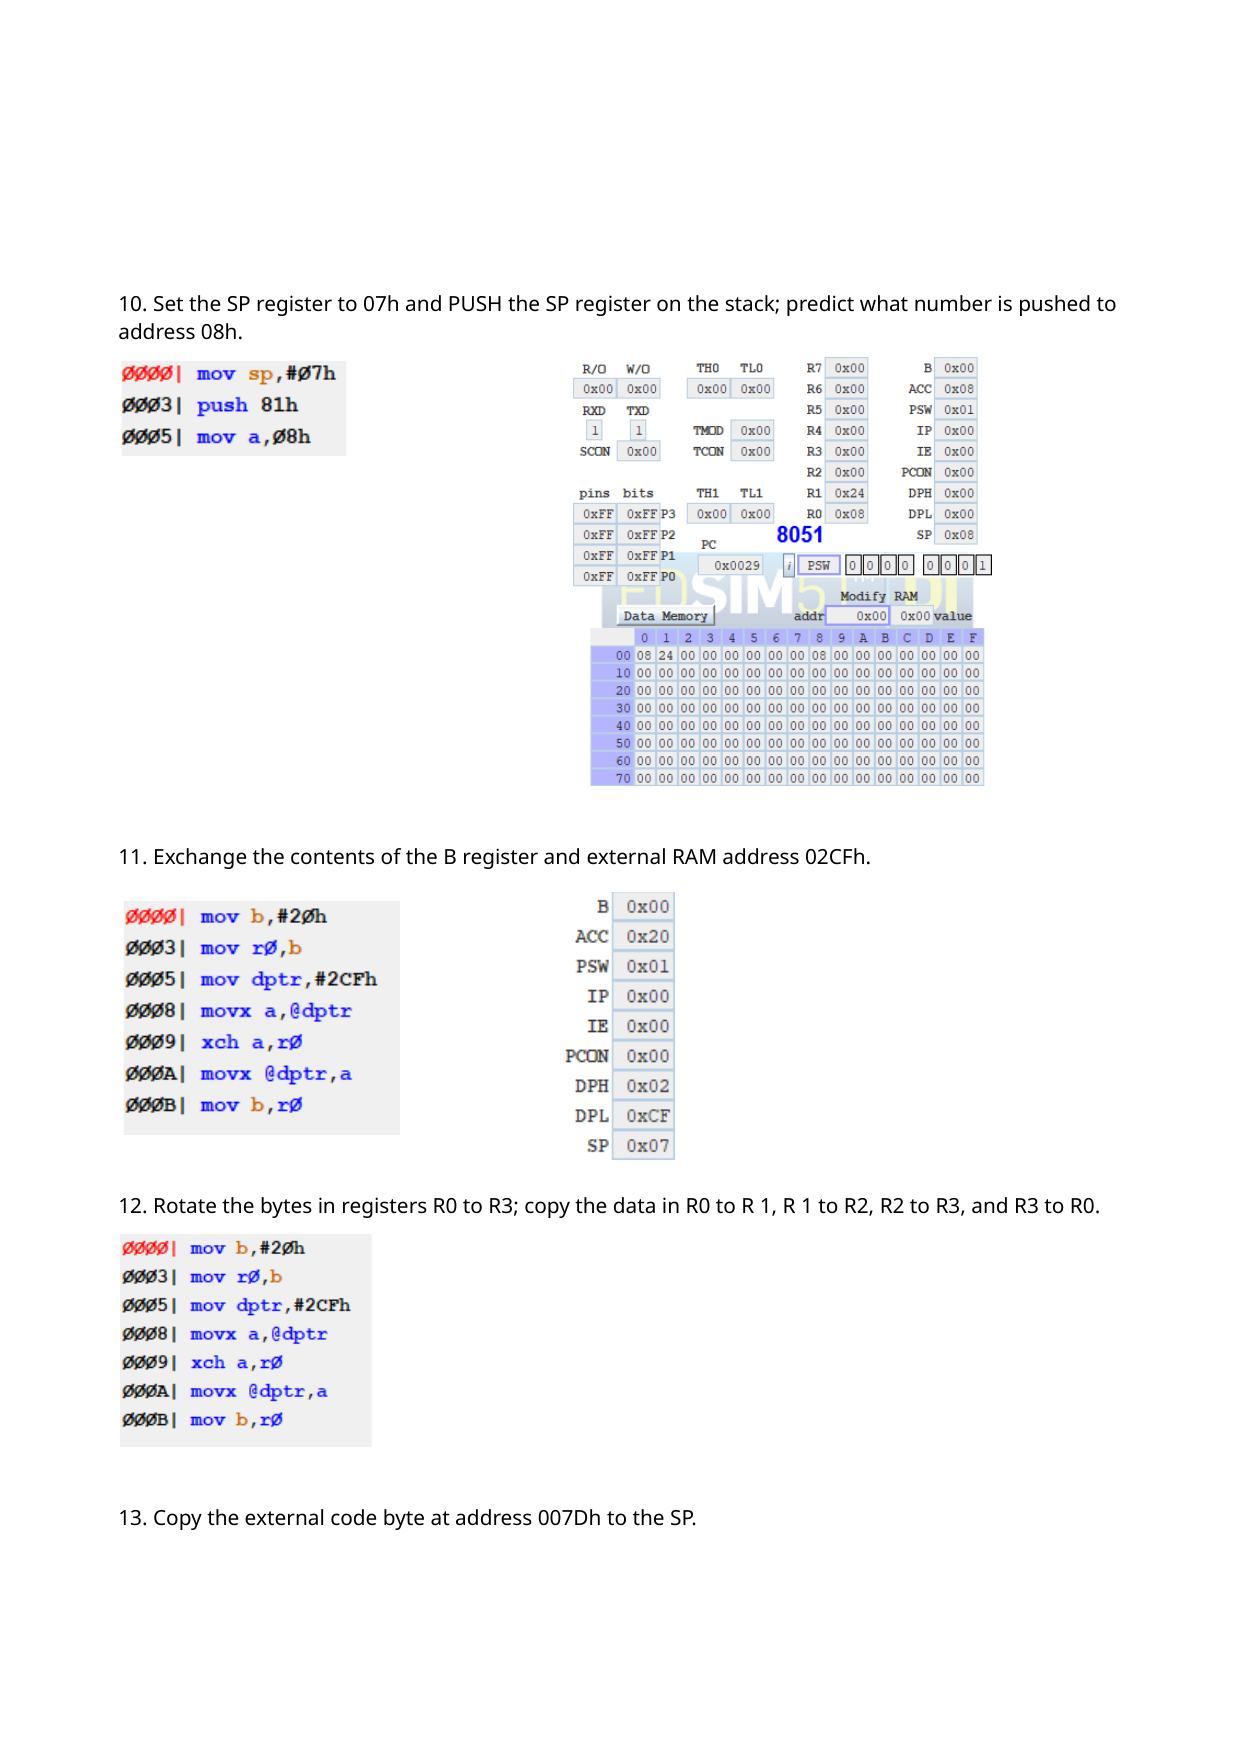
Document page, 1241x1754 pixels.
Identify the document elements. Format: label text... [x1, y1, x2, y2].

picture [123, 901, 400, 1135]
text 10. Set the SP register to 07h and PUSH the SP register on the stack; predict what number is pushed to address 08h. [118, 289, 1122, 346]
picture [573, 357, 992, 786]
picture [565, 892, 675, 1160]
picture [121, 361, 347, 456]
text 13. Copy the external code byte at address 007Dh to the SP. [118, 1503, 1122, 1532]
picture [120, 1234, 372, 1447]
text 11. Exchange the contents of the B register and external RAM address 02CFh. [118, 842, 1122, 871]
text 12. Rotate the bytes in registers R0 to R3; copy the data in R0 to R 1, R 1 to R2, R2 to R3, and R3 to R0. [118, 1191, 1122, 1220]
